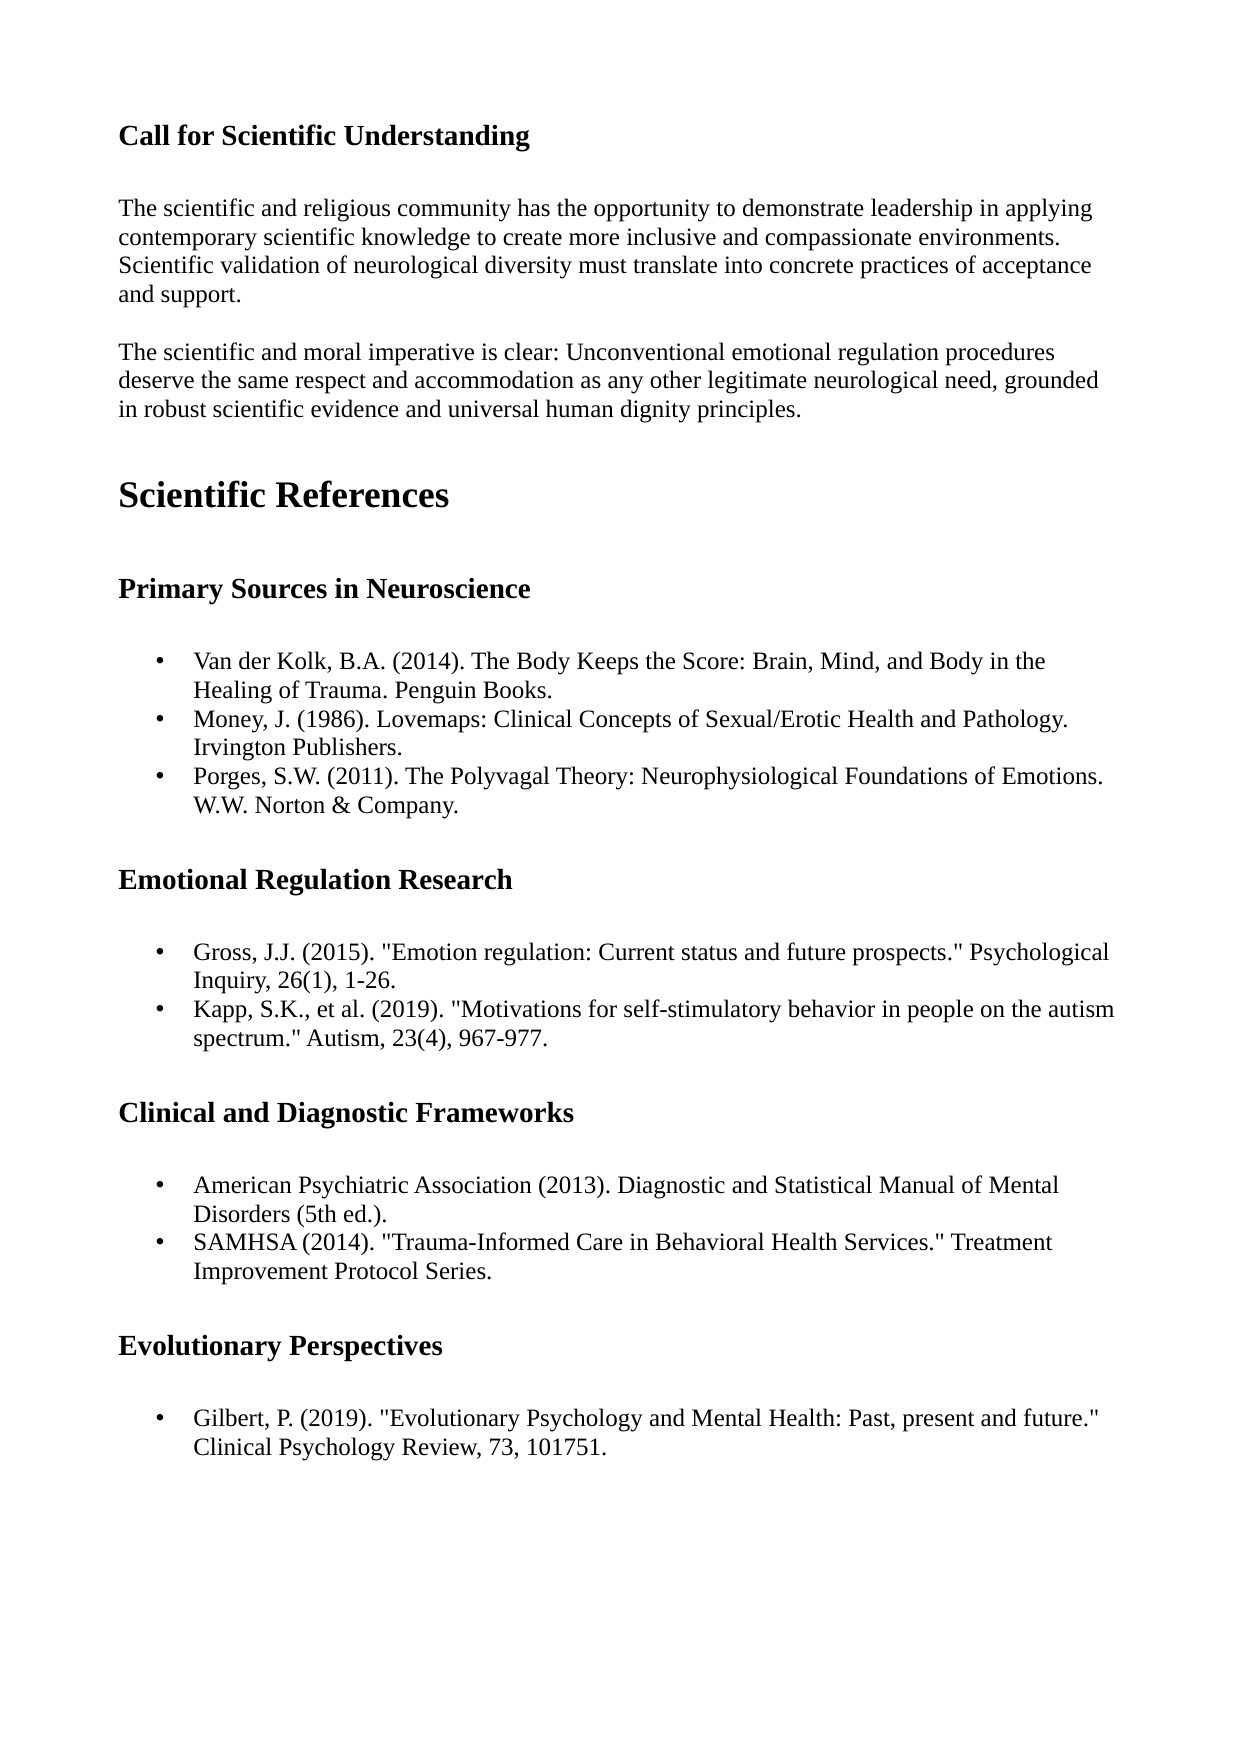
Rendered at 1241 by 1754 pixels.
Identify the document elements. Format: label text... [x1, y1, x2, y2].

subtitle Call for Scientific Understanding [118, 118, 1122, 152]
list Van der Kolk, B.A. (2014). The Body Keeps the Score: Brain, Mind, and Body in the Healing of Trauma. Penguin Books. [156, 646, 1122, 704]
list Gilbert, P. (2019). "Evolutionary Psychology and Mental Health: Past, present and future." Clinical Psychology Review, 73, 101751. [156, 1403, 1122, 1461]
subtitle Primary Sources in Neuroscience [118, 571, 1122, 605]
text The scientific and religious community has the opportunity to demonstrate leadership in applying contemporary scientific knowledge to create more inclusive and compassionate environments. Scientific validation of neurological diversity must translate into concrete practices of acceptance and support. [118, 193, 1122, 308]
list Money, J. (1986). Lovemaps: Clinical Concepts of Sexual/Erotic Health and Pathology. Irvington Publishers. [156, 704, 1122, 761]
subtitle Emotional Regulation Research [118, 862, 1122, 896]
subtitle Scientific References [118, 472, 1122, 516]
text The scientific and moral imperative is clear: Unconventional emotional regulation procedures deserve the same respect and accommodation as any other legitimate neurological need, grounded in robust scientific evidence and universal human dignity principles. [118, 337, 1122, 423]
list SAMHSA (2014). "Trauma-Informed Care in Behavioral Health Services." Treatment Improvement Protocol Series. [156, 1227, 1122, 1285]
list Gross, J.J. (2015). "Emotion regulation: Current status and future prospects." Psychological Inquiry, 26(1), 1-26. [156, 937, 1122, 994]
list Kapp, S.K., et al. (2019). "Motivations for self-stimulatory behavior in people on the autism spectrum." Autism, 23(4), 967-977. [156, 994, 1122, 1052]
list American Psychiatric Association (2013). Diagnostic and Statistical Manual of Mental Disorders (5th ed.). [156, 1170, 1122, 1227]
subtitle Clinical and Diagnostic Frameworks [118, 1095, 1122, 1129]
list Porges, S.W. (2011). The Polyvagal Theory: Neurophysiological Foundations of Emotions. W.W. Norton & Company. [156, 761, 1122, 819]
subtitle Evolutionary Perspectives [118, 1328, 1122, 1362]
